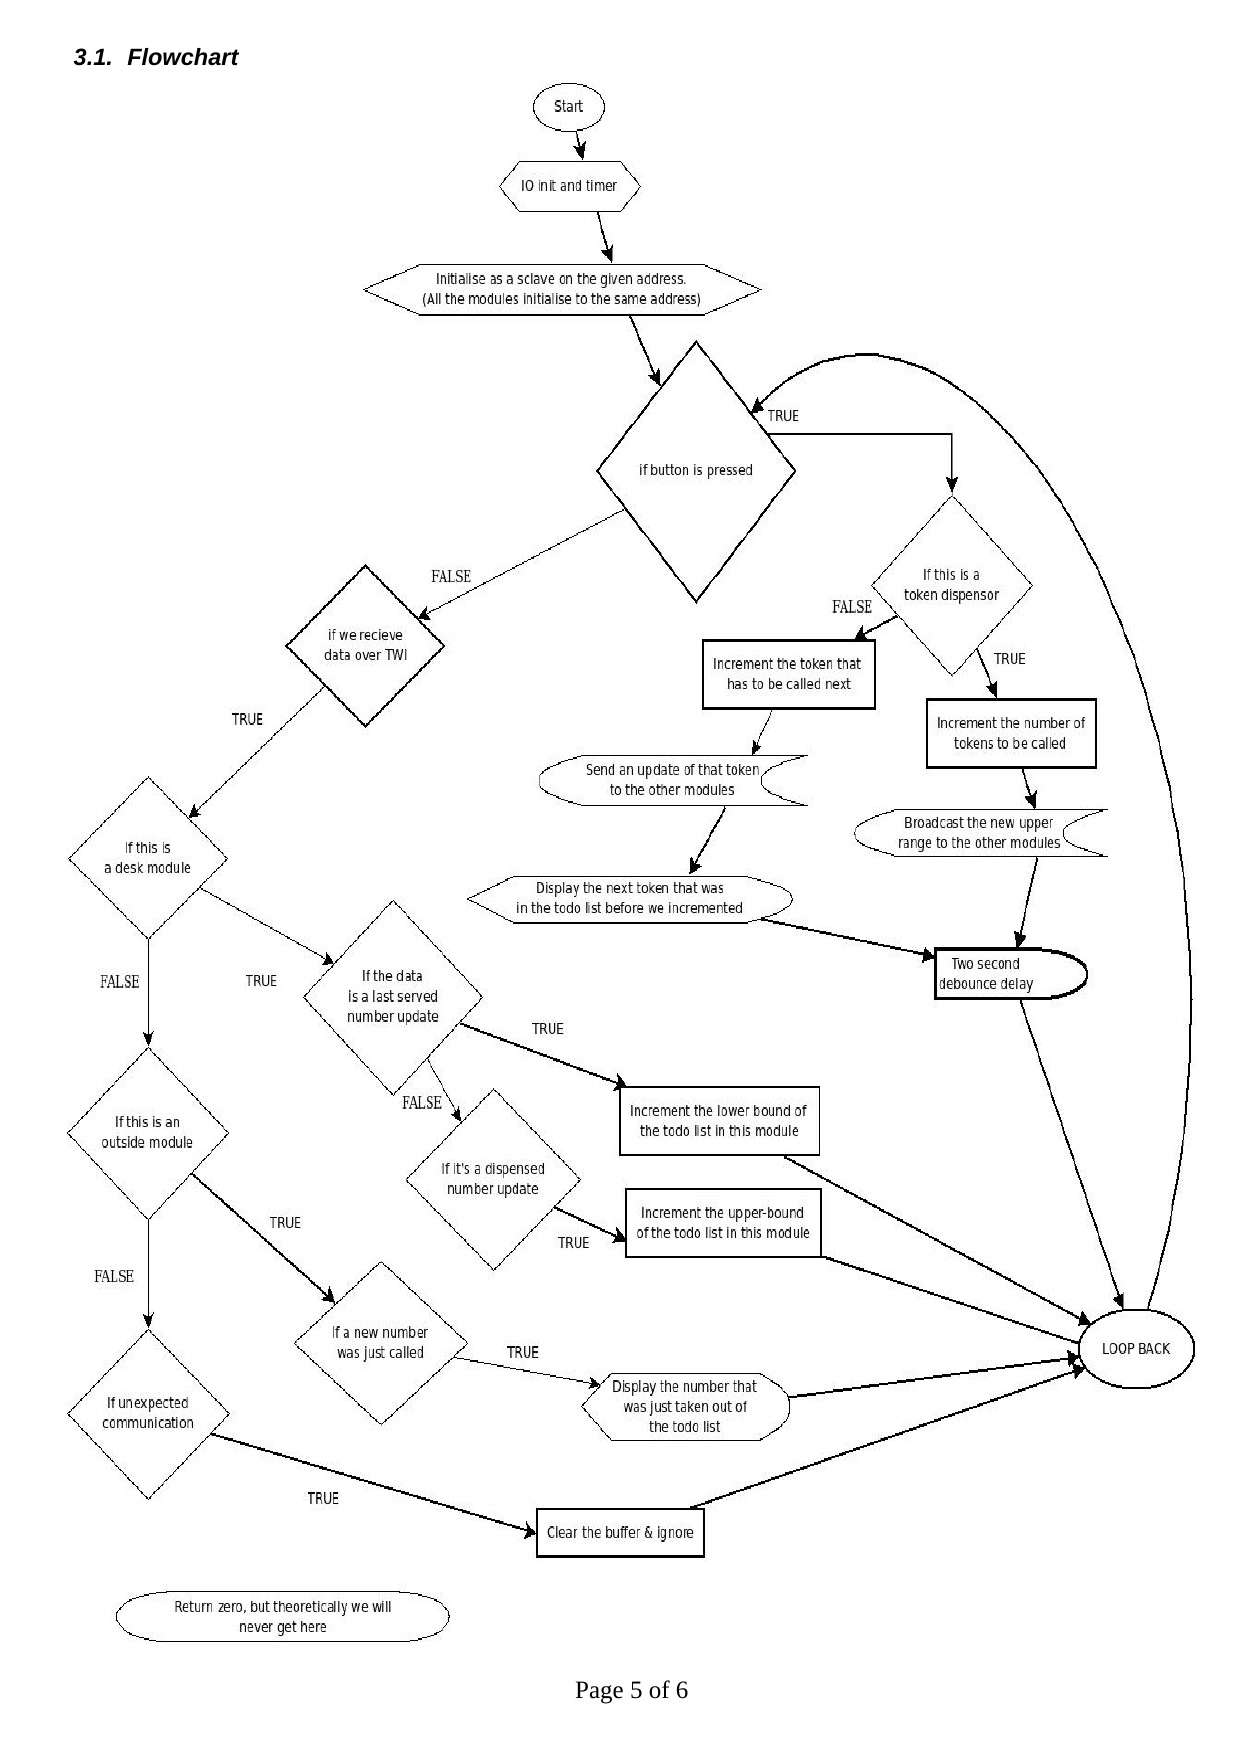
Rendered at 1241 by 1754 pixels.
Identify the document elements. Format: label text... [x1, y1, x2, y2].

picture [67, 82, 1196, 1644]
subtitle Flowchart [67, 43, 1196, 70]
